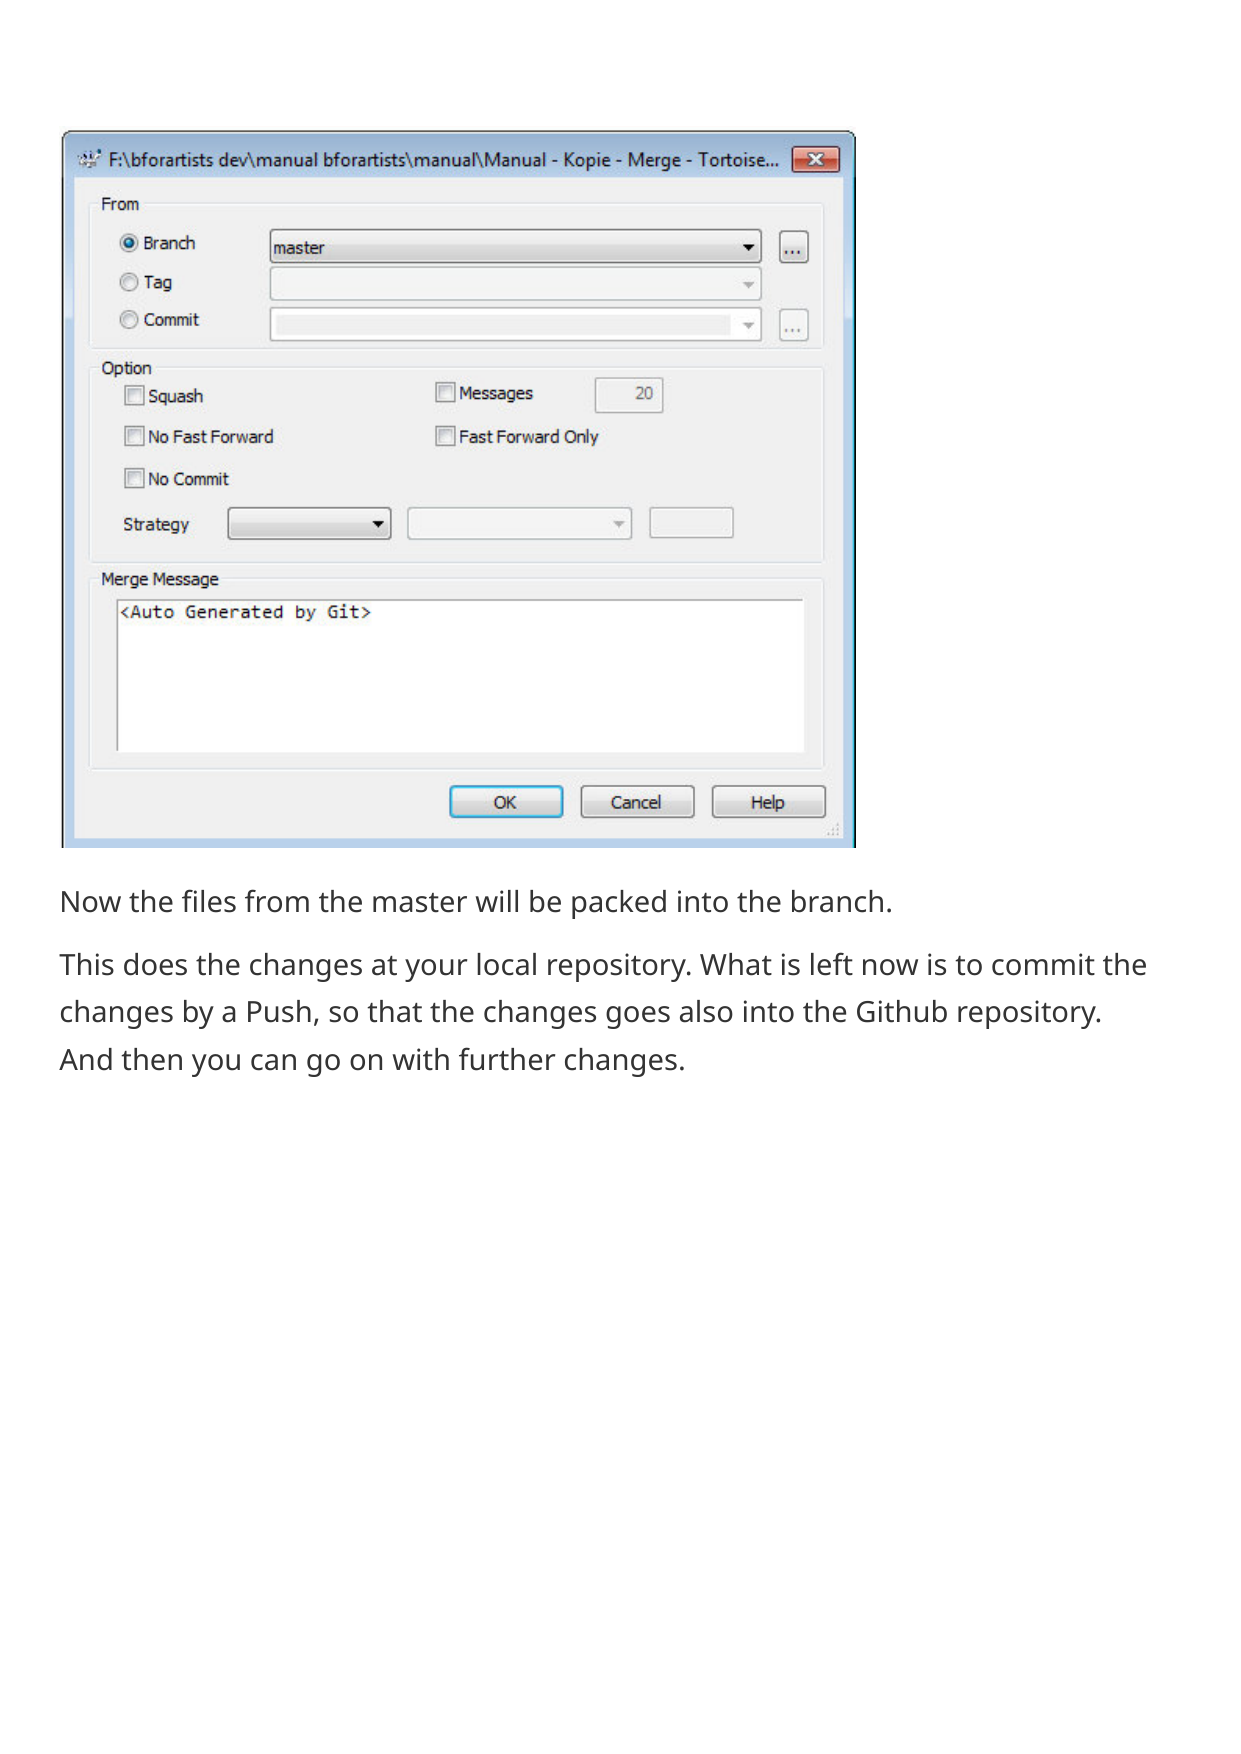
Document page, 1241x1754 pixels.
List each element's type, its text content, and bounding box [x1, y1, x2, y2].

text This does the changes at your local repository. What is left now is to commit the changes by a Push, so that the changes goes also into the Github repository. And then you can go on with further changes. [59, 944, 1166, 1079]
picture [59, 126, 856, 848]
text Now the files from the master will be packed into the branch. [59, 882, 1181, 921]
